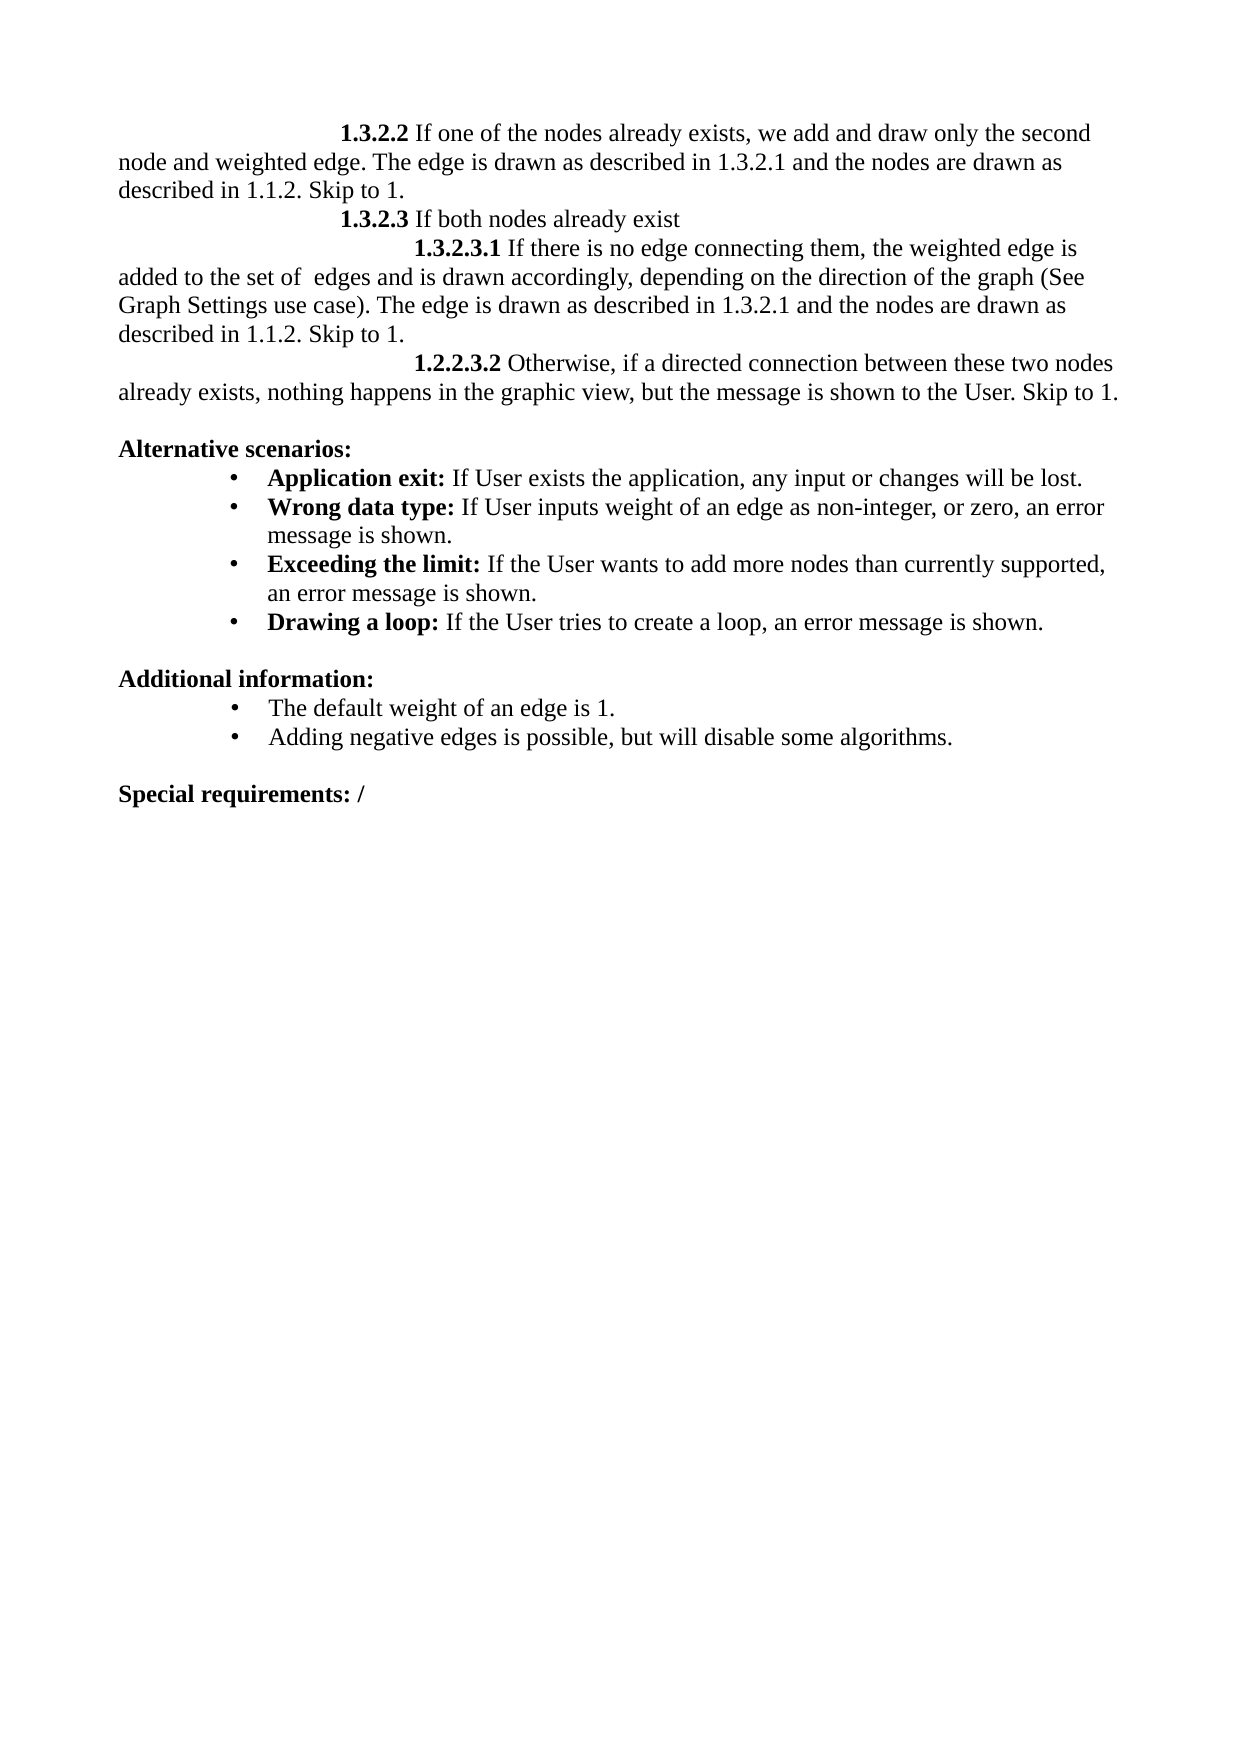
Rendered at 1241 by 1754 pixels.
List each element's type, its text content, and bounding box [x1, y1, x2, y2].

text 1.3.2.3 If both nodes already exist [118, 204, 1122, 233]
text Alternative scenarios: [118, 434, 1122, 463]
text 1.3.2.3.1 If there is no edge connecting them, the weighted edge is added to the set of edges and is drawn accordingly, depending on the direction of the graph (See Graph Settings use case). The edge is drawn as described in 1.3.2.1 and the nodes are drawn as described in 1.1.2. Skip to 1. [118, 233, 1122, 348]
text 1.2.2.3.2 Otherwise, if a directed connection between these two nodes already exists, nothing happens in the graphic view, but the message is shown to the User. Skip to 1. [118, 348, 1122, 406]
text Additional information: [118, 664, 1122, 693]
text 1.3.2.2 If one of the nodes already exists, we add and draw only the second node and weighted edge. The edge is drawn as described in 1.3.2.1 and the nodes are drawn as described in 1.1.2. Skip to 1. [118, 118, 1122, 204]
list Application exit: If User exists the application, any input or changes will be lost. [229, 463, 1122, 492]
text Special requirements: / [118, 779, 1122, 808]
list Exceeding the limit: If the User wants to add more nodes than currently supported, an error message is shown. [229, 549, 1122, 607]
list The default weight of an edge is 1. [231, 693, 1122, 722]
list Wrong data type: If User inputs weight of an edge as non-integer, or zero, an error message is shown. [229, 492, 1122, 549]
list Drawing a loop: If the User tries to create a loop, an error message is shown. [229, 607, 1122, 636]
list Adding negative edges is possible, but will disable some algorithms. [231, 722, 1122, 751]
